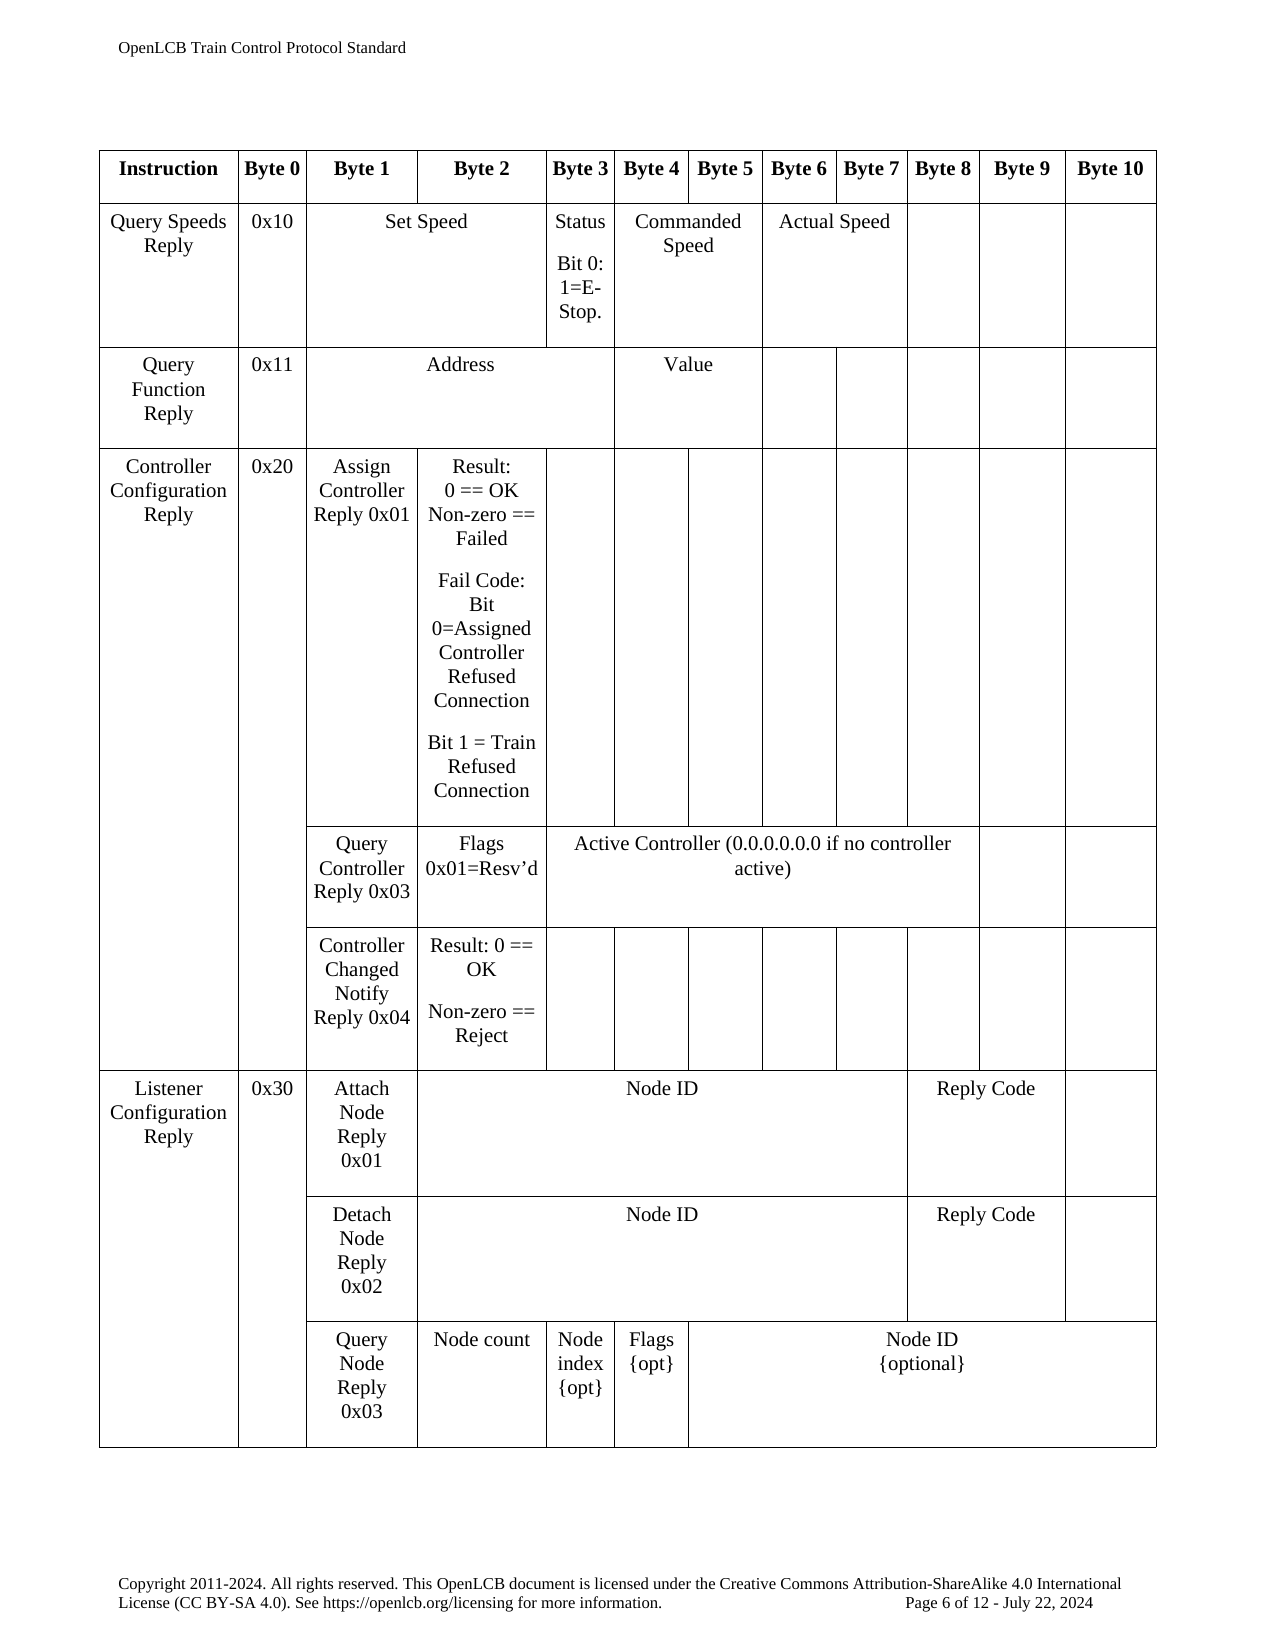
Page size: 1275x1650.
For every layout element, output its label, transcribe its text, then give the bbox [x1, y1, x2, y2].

table_cell Node index {opt} [547, 1322, 614, 1447]
table_cell [837, 449, 907, 826]
table_cell Address [307, 348, 614, 448]
table_header Byte 9 [980, 151, 1065, 203]
table_cell Reply Code [908, 1197, 1065, 1321]
table_cell Node ID [418, 1071, 907, 1196]
table_cell Query Function Reply [100, 348, 238, 448]
table_cell [980, 827, 1065, 927]
table_cell [615, 449, 688, 826]
table_cell Result: 0 == OK Non-zero == Reject [418, 928, 546, 1070]
table_header Byte 0 [239, 151, 306, 203]
table_cell [689, 928, 762, 1070]
table_header Byte 5 [689, 151, 762, 203]
table_cell 0x30 [239, 1071, 306, 1447]
table_cell [1066, 1071, 1156, 1196]
table_header Byte 10 [1066, 151, 1156, 203]
table_cell Node ID {optional} [689, 1322, 1156, 1447]
table_cell Result: 0 == OK Non-zero == Failed Fail Code: Bit 0=Assigned Controller Refused Connection Bit 1 = Train Refused Connection [418, 449, 546, 826]
table_cell [980, 204, 1065, 347]
table_cell [1066, 827, 1156, 927]
table_cell 0x20 [239, 449, 306, 1070]
table_cell [980, 348, 1065, 448]
table_cell [763, 928, 836, 1070]
table_cell Assign Controller Reply 0x01 [307, 449, 417, 826]
table_cell [908, 204, 979, 347]
table_header Byte 2 [418, 151, 546, 203]
table_cell Commanded Speed [615, 204, 762, 347]
table_header Byte 7 [837, 151, 907, 203]
table_cell 0x11 [239, 348, 306, 448]
table_header Byte 6 [763, 151, 836, 203]
table_cell Status Bit 0: 1=E-Stop. [547, 204, 614, 347]
table_cell Node ID [418, 1197, 907, 1321]
table_cell [980, 449, 1065, 826]
table_cell [547, 928, 614, 1070]
table_cell 0x10 [239, 204, 306, 347]
table_header Instruction [100, 151, 238, 203]
table_cell Query Speeds Reply [100, 204, 238, 347]
table_cell Listener Configuration Reply [100, 1071, 238, 1447]
table_cell Detach Node Reply 0x02 [307, 1197, 417, 1321]
table_cell Query Node Reply 0x03 [307, 1322, 417, 1447]
table_header Byte 1 [307, 151, 417, 203]
table_cell Attach Node Reply 0x01 [307, 1071, 417, 1196]
table_cell Set Speed [307, 204, 546, 347]
table_cell [689, 449, 762, 826]
table_cell [1066, 1197, 1156, 1321]
table_cell [1066, 204, 1156, 347]
table_cell Actual Speed [763, 204, 907, 347]
table_cell [837, 928, 907, 1070]
table_header Byte 4 [615, 151, 688, 203]
table_cell [1066, 928, 1156, 1070]
table_cell Query Controller Reply 0x03 [307, 827, 417, 927]
table_cell [615, 928, 688, 1070]
table_cell Node count [418, 1322, 546, 1447]
table_cell [1066, 449, 1156, 826]
table_cell Flags 0x01=Resv’d [418, 827, 546, 927]
table_cell [547, 449, 614, 826]
table_cell [908, 928, 979, 1070]
table_cell Value [615, 348, 762, 448]
table_cell [980, 928, 1065, 1070]
table_cell [908, 348, 979, 448]
table_header Byte 8 [908, 151, 979, 203]
table_cell [837, 348, 907, 448]
table_cell Controller Configuration Reply [100, 449, 238, 1070]
table_cell Reply Code [908, 1071, 1065, 1196]
table_cell [763, 449, 836, 826]
table_cell Controller Changed Notify Reply 0x04 [307, 928, 417, 1070]
table_cell [763, 348, 836, 448]
table_cell Active Controller (0.0.0.0.0.0 if no controller active) [547, 827, 979, 927]
table_cell [1066, 348, 1156, 448]
table_cell Flags {opt} [615, 1322, 688, 1447]
table_cell [908, 449, 979, 826]
table_header Byte 3 [547, 151, 614, 203]
